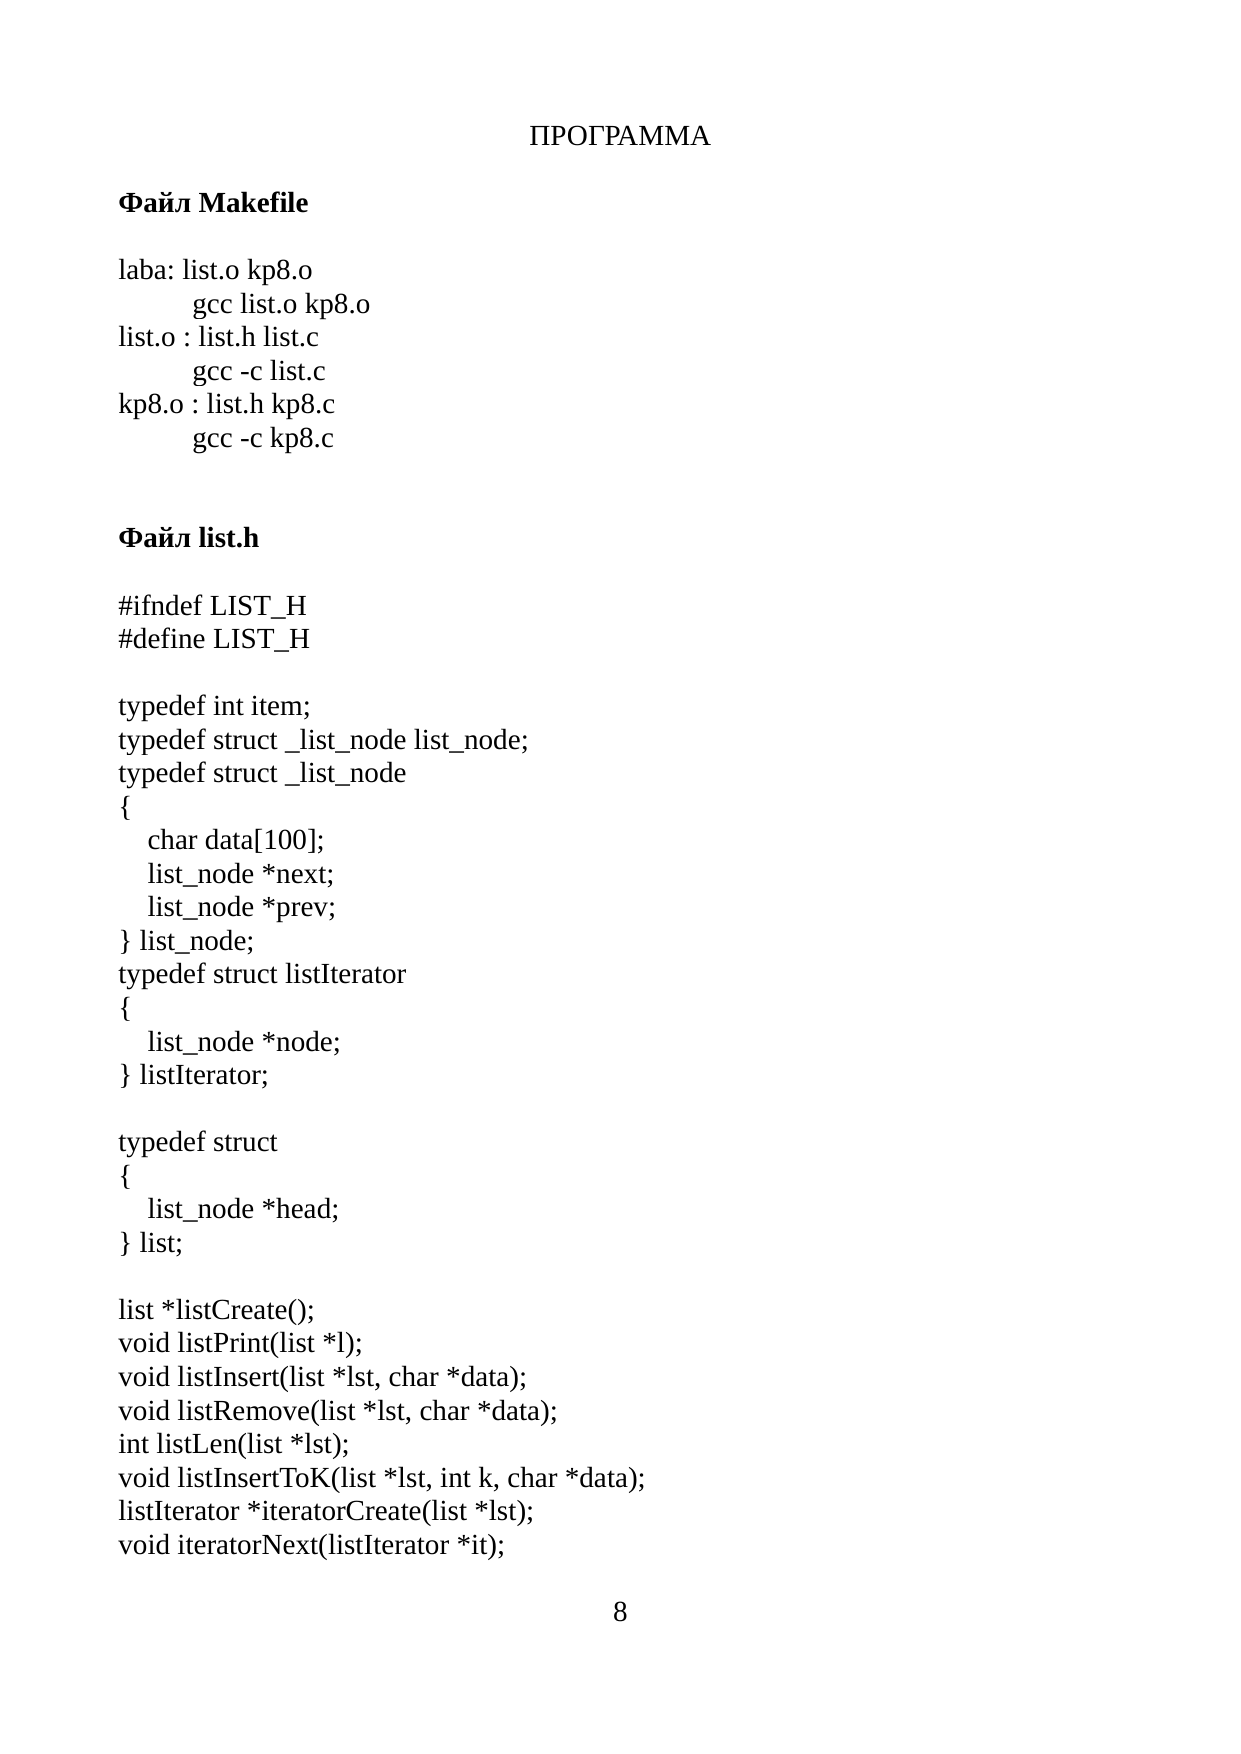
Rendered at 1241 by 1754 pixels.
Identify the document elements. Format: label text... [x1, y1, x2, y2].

text ПРОГРАММА [118, 118, 1122, 152]
text list_node *prev; [118, 889, 1122, 923]
text list *listCreate(); [118, 1292, 1122, 1326]
text gcc list.o kp8.o [118, 286, 1122, 319]
text typedef int item; [118, 688, 1122, 722]
text list.o : list.h list.c [118, 319, 1122, 353]
text int listLen(list *lst); [118, 1426, 1122, 1460]
text { [118, 990, 1122, 1024]
text #define LIST_H [118, 621, 1122, 655]
text } listIterator; [118, 1057, 1122, 1091]
text Файл list.h [118, 521, 1122, 554]
text void listInsertToK(list *lst, int k, char *data); [118, 1460, 1122, 1493]
text list_node *node; [118, 1024, 1122, 1057]
text typedef struct [118, 1124, 1122, 1158]
text list_node *next; [118, 856, 1122, 889]
text gcc -c kp8.c [118, 420, 1122, 453]
text #ifndef LIST_H [118, 588, 1122, 621]
text listIterator *iteratorCreate(list *lst); [118, 1493, 1122, 1527]
text typedef struct _list_node list_node; [118, 722, 1122, 755]
text } list; [118, 1225, 1122, 1258]
text Файл Makefile [118, 185, 1122, 219]
text typedef struct listIterator [118, 957, 1122, 990]
text list_node *head; [118, 1191, 1122, 1225]
text } list_node; [118, 923, 1122, 957]
text { [118, 1158, 1122, 1191]
text void listRemove(list *lst, char *data); [118, 1393, 1122, 1426]
text void iteratorNext(listIterator *it); [118, 1527, 1122, 1560]
text kp8.o : list.h kp8.c [118, 386, 1122, 420]
text typedef struct _list_node [118, 755, 1122, 789]
text char data[100]; [118, 822, 1122, 856]
text gcc -c list.c [118, 353, 1122, 386]
text void listPrint(list *l); [118, 1326, 1122, 1359]
text 8 [118, 1594, 1122, 1627]
text { [118, 789, 1122, 822]
text laba: list.o kp8.o [118, 252, 1122, 286]
text void listInsert(list *lst, char *data); [118, 1359, 1122, 1393]
